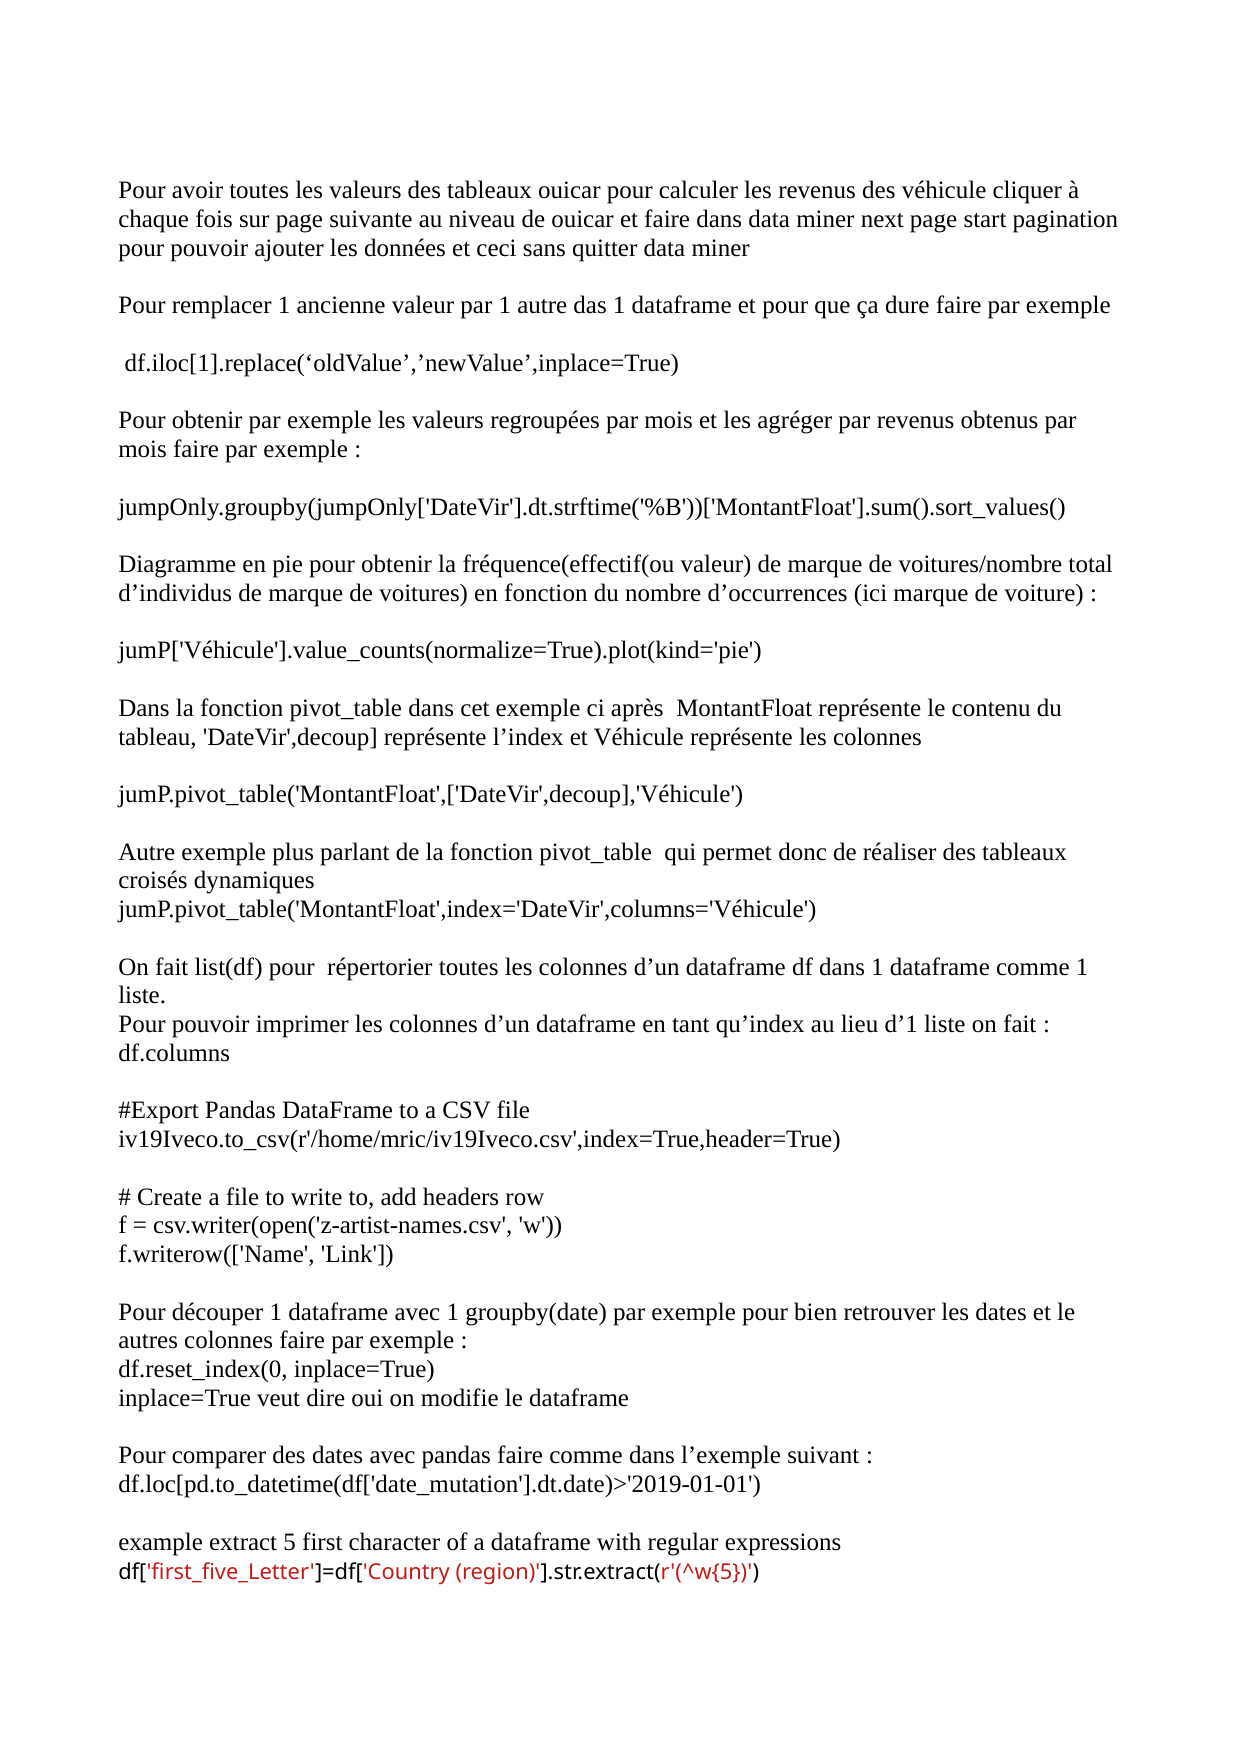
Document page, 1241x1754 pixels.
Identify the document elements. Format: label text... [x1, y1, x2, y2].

text inplace=True veut dire oui on modifie le dataframe [118, 1383, 1122, 1412]
text Pour découper 1 dataframe avec 1 groupby(date) par exemple pour bien retrouver les dates et le autres colonnes faire par exemple : [118, 1297, 1122, 1354]
text f = csv.writer(open('z-artist-names.csv', 'w')) [118, 1211, 1122, 1239]
text df.columns [118, 1038, 1122, 1067]
text df.iloc[1].replace(‘oldValue’,’newValue’,inplace=True) [118, 348, 1122, 377]
text Autre exemple plus parlant de la fonction pivot_table qui permet donc de réaliser des tableaux croisés dynamiques [118, 837, 1122, 894]
text Pour pouvoir imprimer les colonnes d’un dataframe en tant qu’index au lieu d’1 liste on fait : [118, 1009, 1122, 1038]
text jumP.pivot_table('MontantFloat',['DateVir',decoup],'Véhicule') [118, 779, 1122, 808]
text df['first_five_Letter']=df['Country (region)'].str.extract(r'(^w{5})') [118, 1556, 1122, 1585]
text Diagramme en pie pour obtenir la fréquence(effectif(ou valeur) de marque de voitures/nombre total d’individus de marque de voitures) en fonction du nombre d’occurrences (ici marque de voiture) : [118, 549, 1122, 607]
text Pour obtenir par exemple les valeurs regroupées par mois et les agréger par revenus obtenus par mois faire par exemple : [118, 406, 1122, 463]
text iv19Iveco.to_csv(r'/home/mric/iv19Iveco.csv',index=True,header=True) [118, 1124, 1122, 1153]
text #Export Pandas DataFrame to a CSV file [118, 1096, 1122, 1124]
text jumpOnly.groupby(jumpOnly['DateVir'].dt.strftime('%B'))['MontantFloat'].sum().sort_values() [118, 492, 1122, 521]
text Dans la fonction pivot_table dans cet exemple ci après MontantFloat représente le contenu du tableau, 'DateVir',decoup] représente l’index et Véhicule représente les colonnes [118, 693, 1122, 751]
text Pour remplacer 1 ancienne valeur par 1 autre das 1 dataframe et pour que ça dure faire par exemple [118, 291, 1122, 319]
text f.writerow(['Name', 'Link']) [118, 1239, 1122, 1268]
text df.loc[pd.to_datetime(df['date_mutation'].dt.date)>'2019-01-01') [118, 1469, 1122, 1498]
text jumP.pivot_table('MontantFloat',index='DateVir',columns='Véhicule') [118, 894, 1122, 923]
text On fait list(df) pour répertorier toutes les colonnes d’un dataframe df dans 1 dataframe comme 1 liste. [118, 952, 1122, 1009]
text example extract 5 first character of a dataframe with regular expressions [118, 1527, 1122, 1556]
text Pour comparer des dates avec pandas faire comme dans l’exemple suivant : [118, 1441, 1122, 1469]
text jumP['Véhicule'].value_counts(normalize=True).plot(kind='pie') [118, 636, 1122, 664]
text df.reset_index(0, inplace=True) [118, 1354, 1122, 1383]
text # Create a file to write to, add headers row [118, 1182, 1122, 1211]
text Pour avoir toutes les valeurs des tableaux ouicar pour calculer les revenus des véhicule cliquer à chaque fois sur page suivante au niveau de ouicar et faire dans data miner next page start pagination pour pouvoir ajouter les données et ceci sans quitter data miner [118, 176, 1122, 262]
